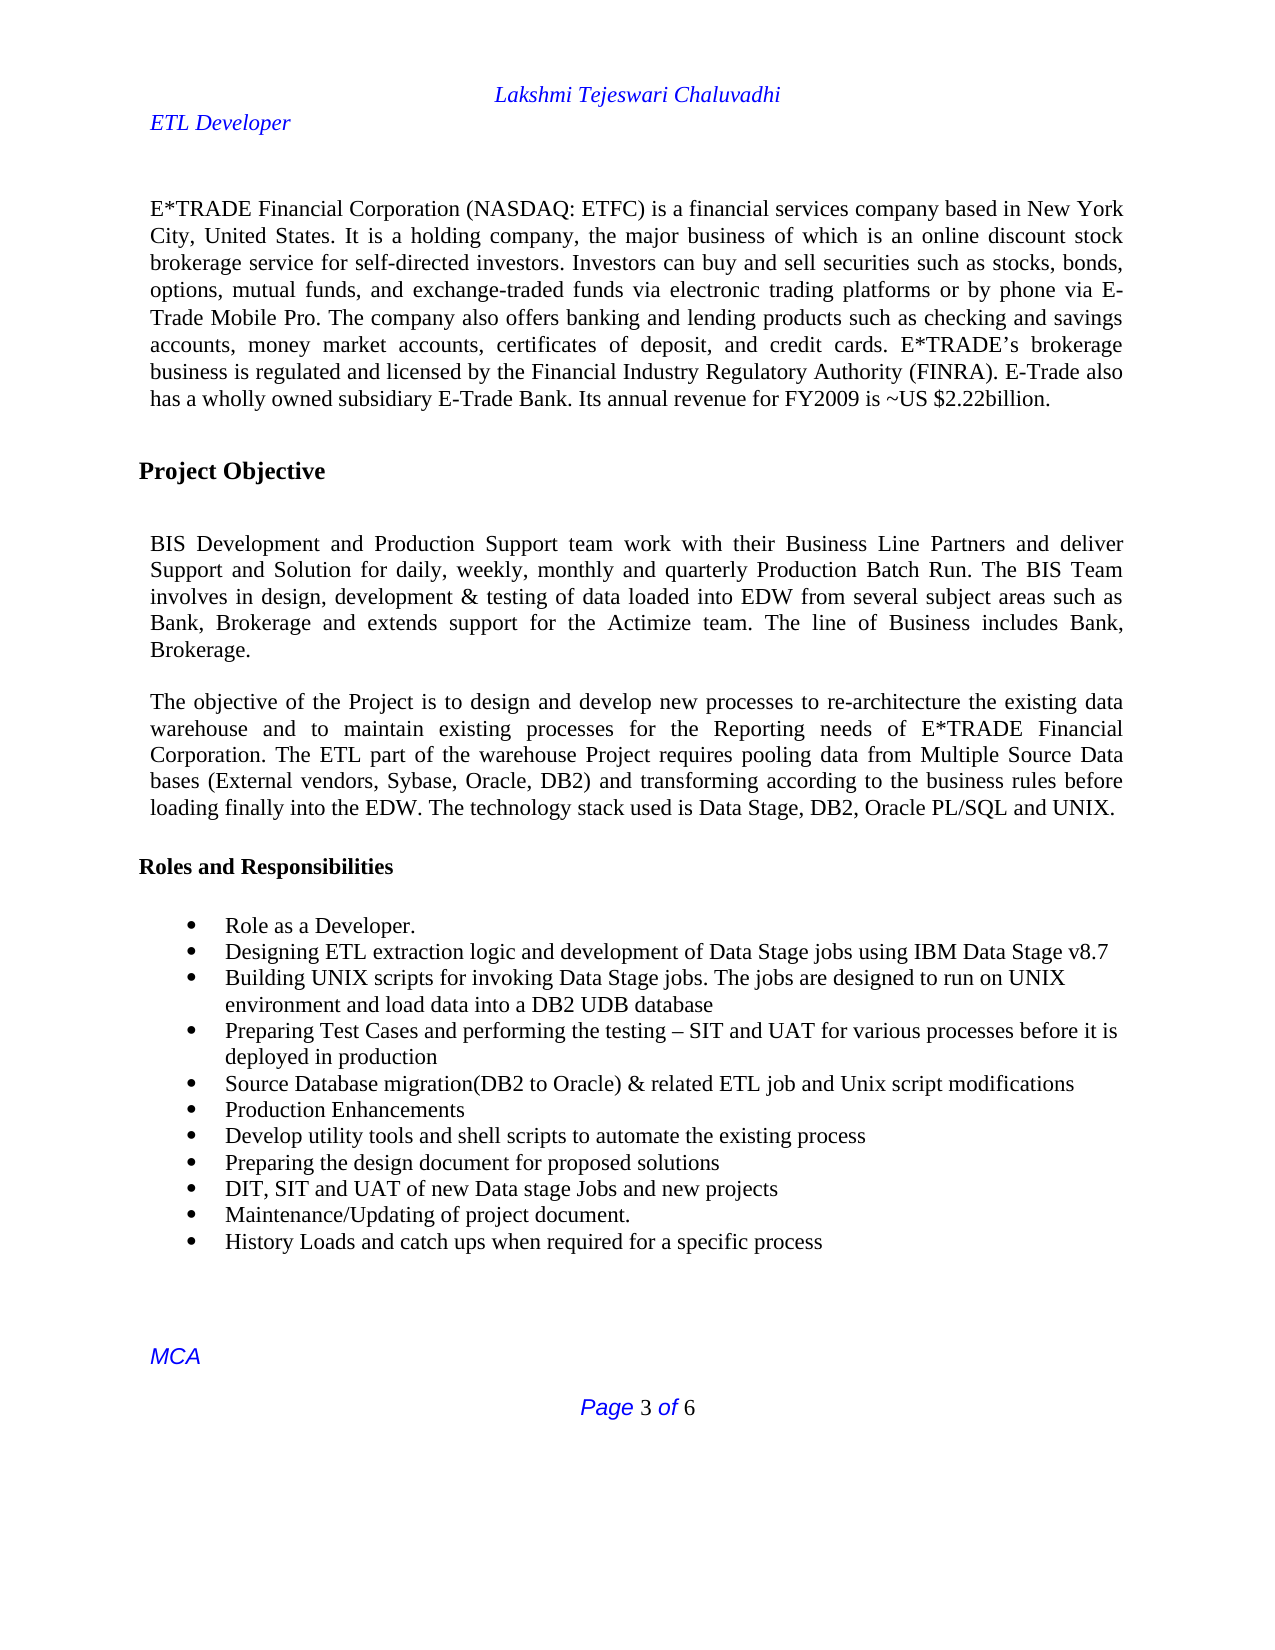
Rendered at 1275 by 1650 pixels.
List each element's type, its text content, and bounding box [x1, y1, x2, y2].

list Production Enhancements [187, 1096, 1125, 1122]
list Source Database migration(DB2 to Oracle) & related ETL job and Unix script modifications [187, 1070, 1125, 1096]
table_header Project Objective [128, 450, 469, 491]
text E*TRADE Financial Corporation (NASDAQ: ETFC) is a financial services company based in New York City, United States. It is a holding company, the major business of which is an online discount stock brokerage service for self-directed investors. Investors can buy and sell securities such as stocks, bonds, options, mutual funds, and exchange-traded funds via electronic trading platforms or by phone via E-Trade Mobile Pro. The company also offers banking and lending products such as checking and savings accounts, money market accounts, certificates of deposit, and credit cards. E*TRADE’s brokerage business is regulated and licensed by the Financial Industry Regulatory Authority (FINRA). E-Trade also has a wholly owned subsidiary E-Trade Bank. Its annual revenue for FY2009 is ~US $2.22billion. [150, 194, 1125, 411]
table_header Roles and Responsibilities [128, 846, 466, 885]
list Designing ETL extraction logic and development of Data Stage jobs using IBM Data Stage v8.7 [187, 938, 1125, 964]
list Maintenance/Updating of project document. [187, 1202, 1125, 1228]
list Develop utility tools and shell scripts to automate the existing process [187, 1122, 1125, 1149]
list DIT, SIT and UAT of new Data stage Jobs and new projects [187, 1175, 1125, 1202]
list Building UNIX scripts for invoking Data Stage jobs. The jobs are designed to run on UNIX environment and load data into a DB2 UDB database [187, 964, 1125, 1017]
list Preparing the design document for proposed solutions [187, 1149, 1125, 1175]
text BIS Development and Production Support team work with their Business Line Partners and deliver Support and Solution for daily, weekly, monthly and quarterly Production Batch Run. The BIS Team involves in design, development & testing of data loaded into EDW from several subject areas such as Bank, Brokerage and extends support for the Actimize team. The line of Business includes Bank, Brokerage. [150, 530, 1125, 662]
list Role as a Developer. [187, 912, 1125, 938]
list History Loads and catch ups when required for a specific process [187, 1228, 1125, 1254]
text The objective of the Project is to design and develop new processes to re-architecture the existing data warehouse and to maintain existing processes for the Reporting needs of E*TRADE Financial Corporation. The ETL part of the warehouse Project requires pooling data from Multiple Source Data bases (External vendors, Sybase, Oracle, DB2) and transforming according to the business rules before loading finally into the EDW. The technology stack used is Data Stage, DB2, Oracle PL/SQL and UNIX. [150, 688, 1125, 820]
list Preparing Test Cases and performing the testing – SIT and UAT for various processes before it is deployed in production [187, 1017, 1125, 1070]
